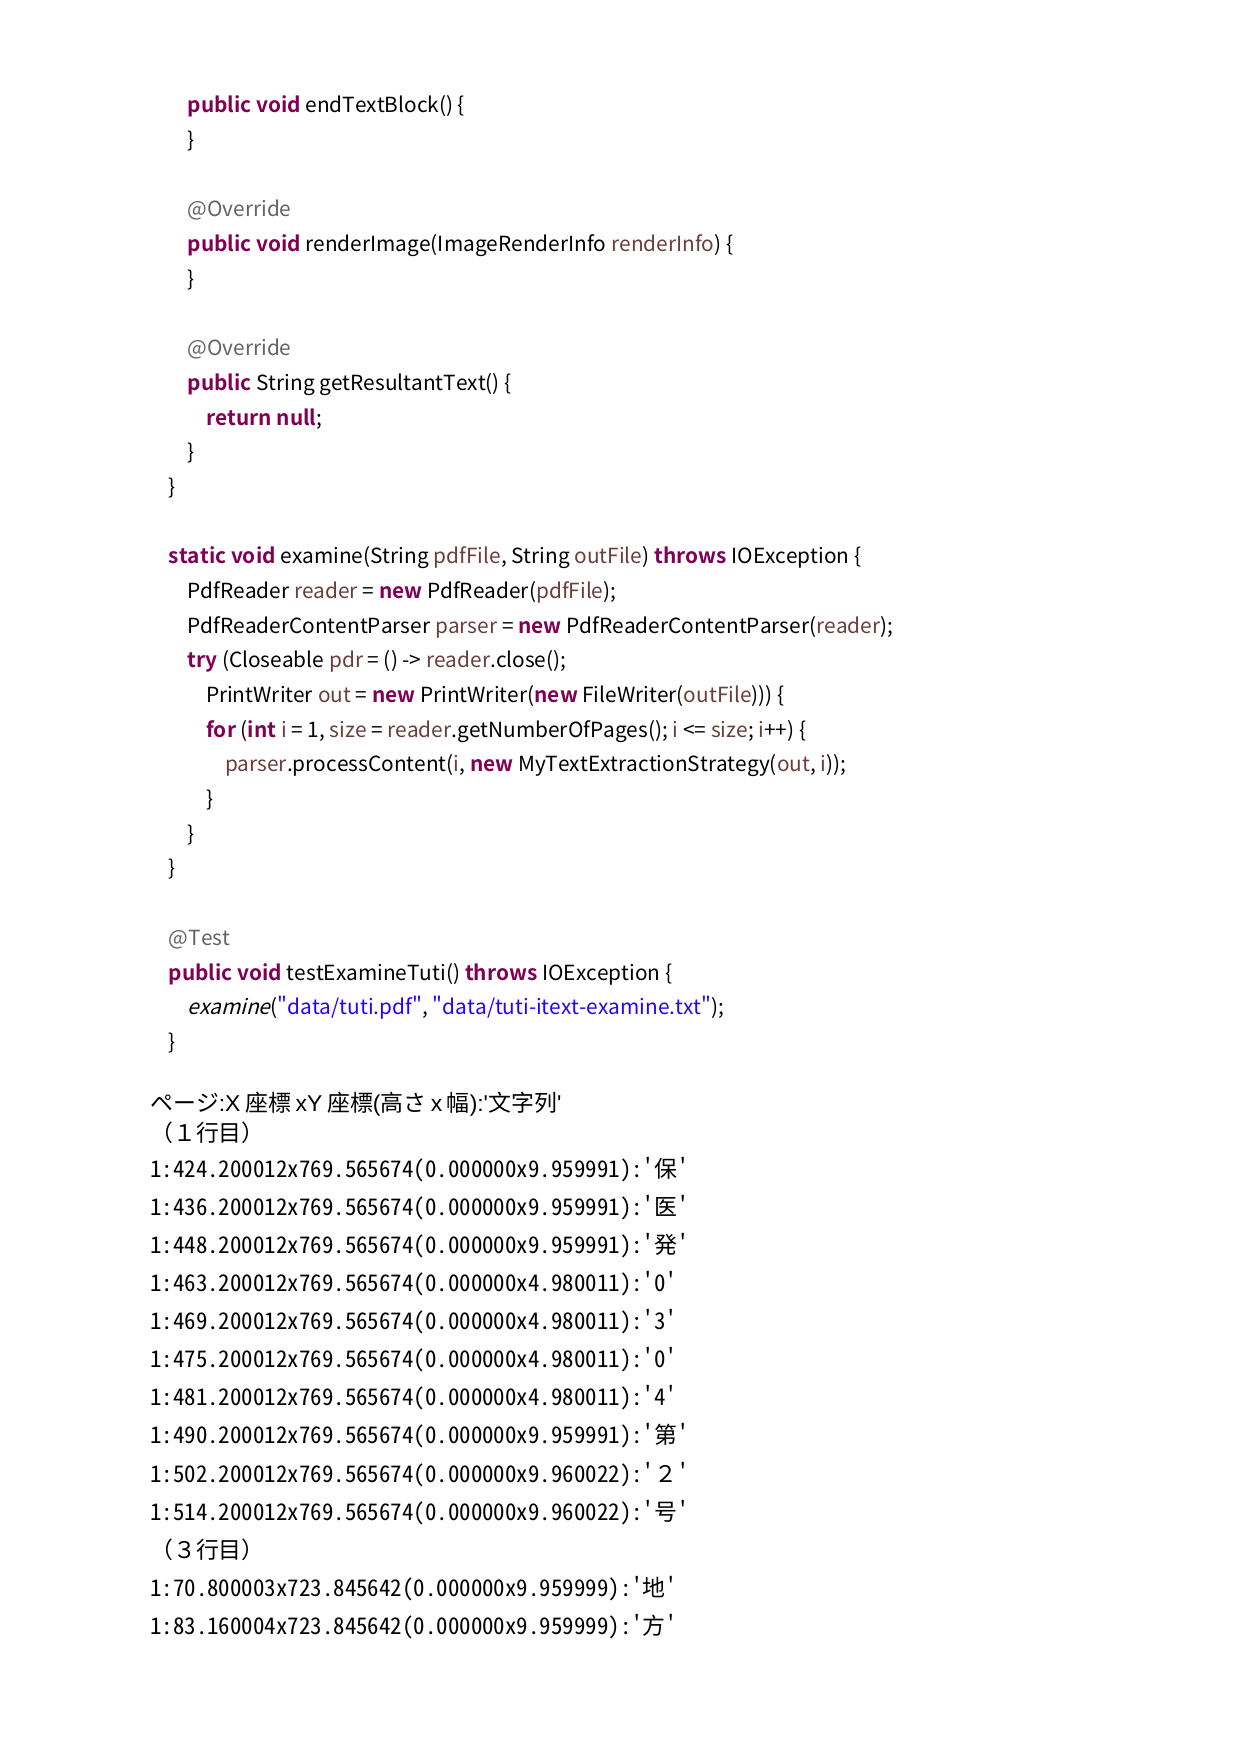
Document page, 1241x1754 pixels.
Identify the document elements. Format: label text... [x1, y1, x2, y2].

text 1:475.200012x769.565674(0.000000x4.980011):'0' [150, 1341, 1152, 1374]
text （３行目） [150, 1532, 1152, 1565]
text 1:502.200012x769.565674(0.000000x9.960022):'２' [150, 1455, 1152, 1489]
text @Override [150, 193, 1152, 223]
text 1:436.200012x769.565674(0.000000x9.959991):'医' [150, 1188, 1152, 1222]
text 1:448.200012x769.565674(0.000000x9.959991):'発' [150, 1227, 1152, 1260]
text ページ:X座標xY座標(高さx幅):'文字列' [150, 1090, 1152, 1116]
text @Test [150, 921, 1152, 951]
text } [150, 1025, 1152, 1055]
text public void testExamineTuti() throws IOException { [150, 956, 1152, 986]
text 1:481.200012x769.565674(0.000000x4.980011):'4' [150, 1379, 1152, 1412]
text for (int i = 1, size = reader.getNumberOfPages(); i <= size; i++) { [150, 713, 1152, 743]
text @Override [150, 331, 1152, 362]
text public void renderImage(ImageRenderInfo renderInfo) { [150, 227, 1152, 257]
text } [150, 123, 1152, 153]
text 1:490.200012x769.565674(0.000000x9.959991):'第' [150, 1417, 1152, 1451]
text 1:83.160004x723.845642(0.000000x9.959999):'方' [150, 1608, 1152, 1641]
text 1:463.200012x769.565674(0.000000x4.980011):'0' [150, 1265, 1152, 1298]
text 1:424.200012x769.565674(0.000000x9.959991):'保' [150, 1150, 1152, 1184]
text } [150, 435, 1152, 466]
text } [150, 852, 1152, 882]
text 1:469.200012x769.565674(0.000000x4.980011):'3' [150, 1303, 1152, 1336]
text examine("data/tuti.pdf", "data/tuti-itext-examine.txt"); [150, 990, 1152, 1021]
text public void endTextBlock() { [150, 88, 1152, 119]
text PdfReader reader = new PdfReader(pdfFile); [150, 574, 1152, 604]
text } [150, 470, 1152, 500]
text static void examine(String pdfFile, String outFile) throws IOException { [150, 539, 1152, 570]
text PrintWriter out = new PrintWriter(new FileWriter(outFile))) { [150, 678, 1152, 708]
text } [150, 817, 1152, 847]
text public String getResultantText() { [150, 366, 1152, 396]
text PdfReaderContentParser parser = new PdfReaderContentParser(reader); [150, 609, 1152, 639]
text } [150, 262, 1152, 292]
text parser.processContent(i, new MyTextExtractionStrategy(out, i)); [150, 748, 1152, 778]
text try (Closeable pdr = () -> reader.close(); [150, 643, 1152, 674]
text return null; [150, 401, 1152, 431]
text 1:70.800003x723.845642(0.000000x9.959999):'地' [150, 1570, 1152, 1603]
text （１行目） [150, 1120, 1152, 1147]
text 1:514.200012x769.565674(0.000000x9.960022):'号' [150, 1493, 1152, 1527]
text } [150, 782, 1152, 812]
